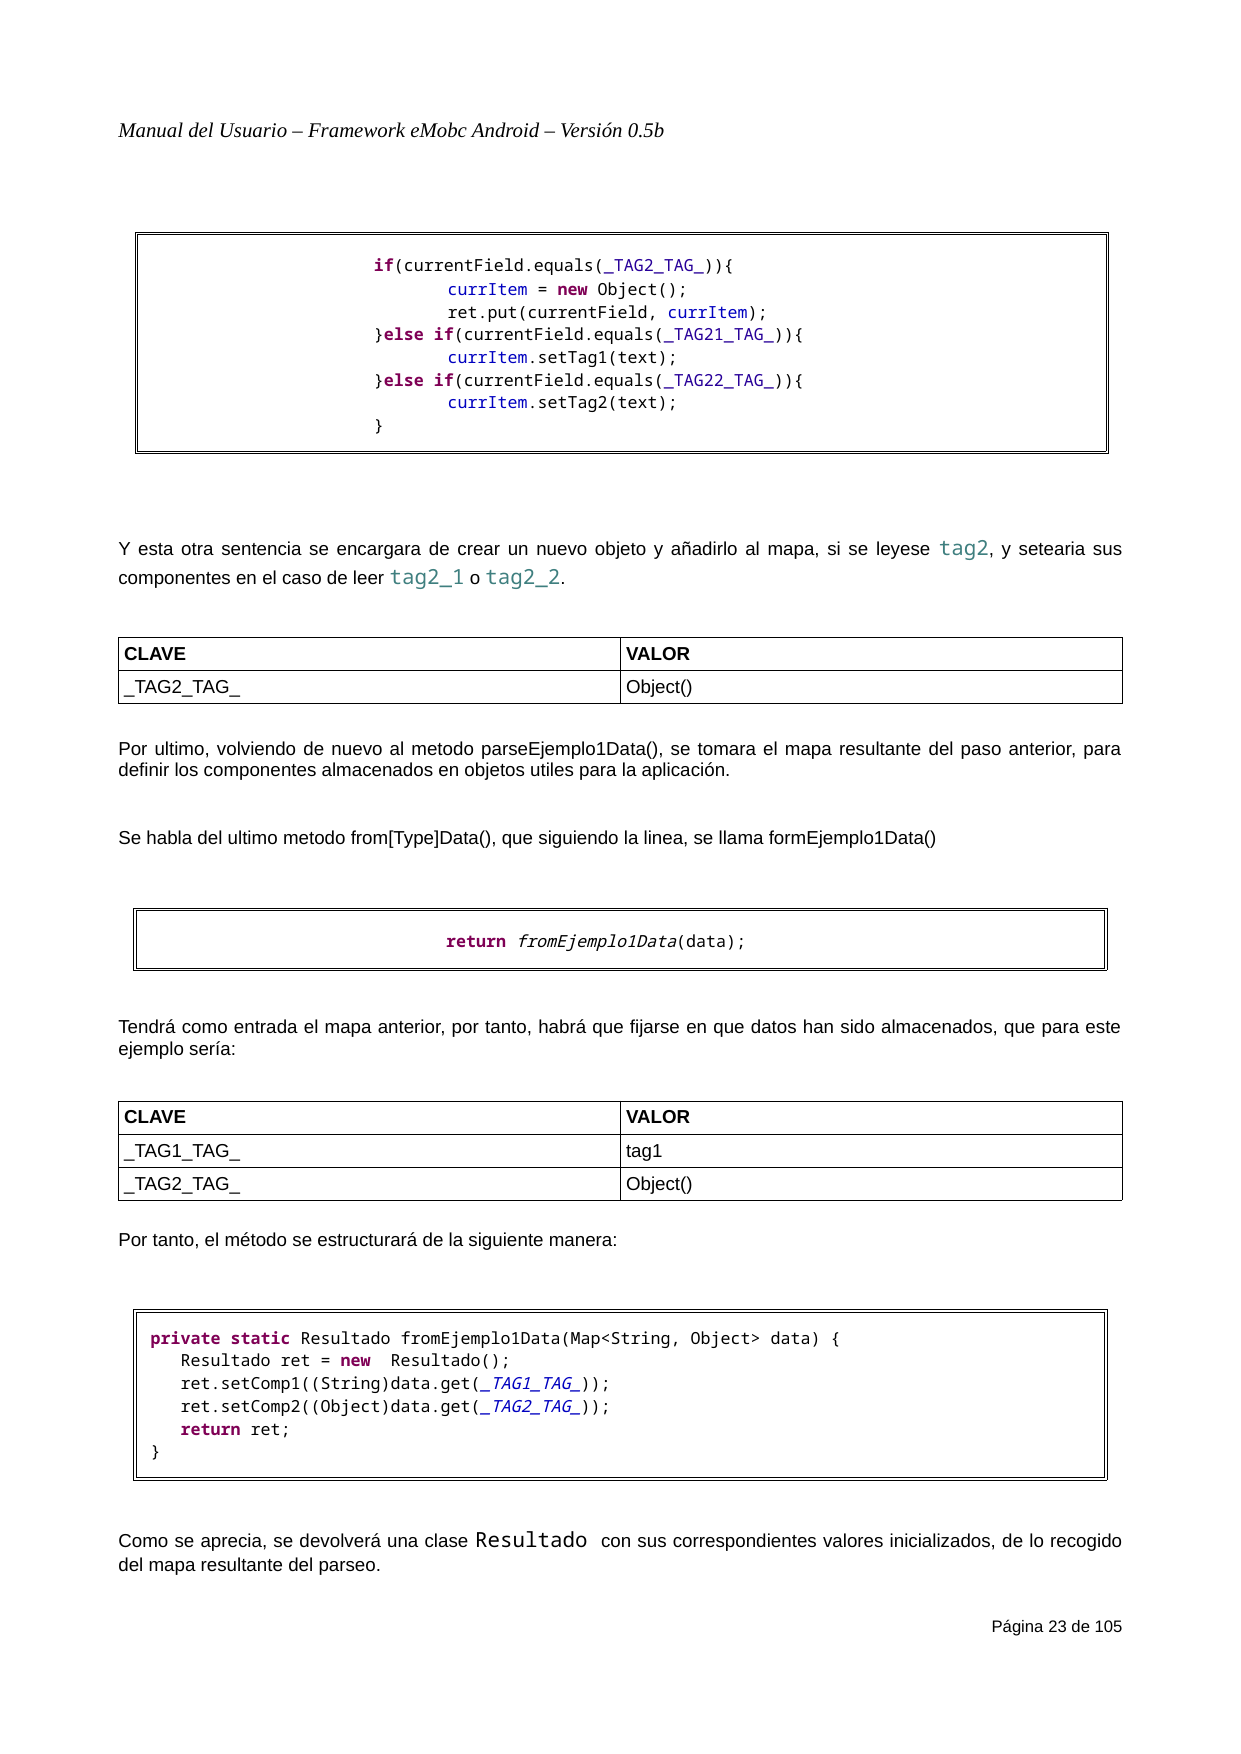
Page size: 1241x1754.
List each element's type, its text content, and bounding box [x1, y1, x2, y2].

text Tendrá como entrada el mapa anterior, por tanto, habrá que fijarse en que datos han sido almacenados, que para este ejemplo sería: [118, 1016, 1122, 1059]
text currItem.setTag2(text); [152, 391, 1091, 414]
table_header VALOR [621, 638, 1122, 670]
text ret.setComp2((Object)data.get(_TAG2_TAG_)); [150, 1394, 1090, 1417]
text Por tanto, el método se estructurará de la siguiente manera: [118, 1229, 1122, 1250]
text currItem.setTag1(text); [152, 346, 1091, 368]
text }else if(currentField.equals(_TAG22_TAG_)){ [152, 368, 1091, 391]
text if(currentField.equals(_TAG2_TAG_)){ [152, 249, 1091, 277]
table_cell tag1 [621, 1135, 1122, 1167]
text Resultado ret = new Resultado(); [150, 1349, 1090, 1372]
table_header CLAVE [119, 638, 620, 670]
text return fromEjemplo1Data(data); [150, 925, 1090, 953]
table_cell Object() [621, 671, 1122, 703]
text } [150, 1440, 1090, 1463]
text ret.setComp1((String)data.get(_TAG1_TAG_)); [150, 1372, 1090, 1394]
text Y esta otra sentencia se encargara de crear un nuevo objeto y añadirlo al mapa, si se leyese tag2, y setearia sus componentes en el caso de leer tag2_1 o tag2_2. [118, 533, 1122, 590]
text currItem = new Object(); [152, 277, 1091, 300]
text } [152, 414, 1091, 436]
text Por ultimo, volviendo de nuevo al metodo parseEjemplo1Data(), se tomara el mapa resultante del paso anterior, para definir los componentes almacenados en objetos utiles para la aplicación. [118, 737, 1122, 781]
text private static Resultado fromEjemplo1Data(Map<String, Object> data) { [150, 1326, 1090, 1349]
table_header VALOR [621, 1102, 1122, 1134]
text return ret; [150, 1417, 1090, 1440]
table_cell _TAG1_TAG_ [119, 1135, 620, 1167]
table_header CLAVE [119, 1102, 620, 1134]
table_cell _TAG2_TAG_ [119, 671, 620, 703]
text Como se aprecia, se devolverá una clase Resultado con sus correspondientes valores inicializados, de lo recogido del mapa resultante del parseo. [118, 1526, 1122, 1576]
table_cell Object() [621, 1168, 1122, 1200]
text Se habla del ultimo metodo from[Type]Data(), que siguiendo la linea, se llama formEjemplo1Data() [118, 827, 1122, 849]
text }else if(currentField.equals(_TAG21_TAG_)){ [152, 323, 1091, 346]
table_cell _TAG2_TAG_ [119, 1168, 620, 1200]
text ret.put(currentField, currItem); [152, 300, 1091, 323]
